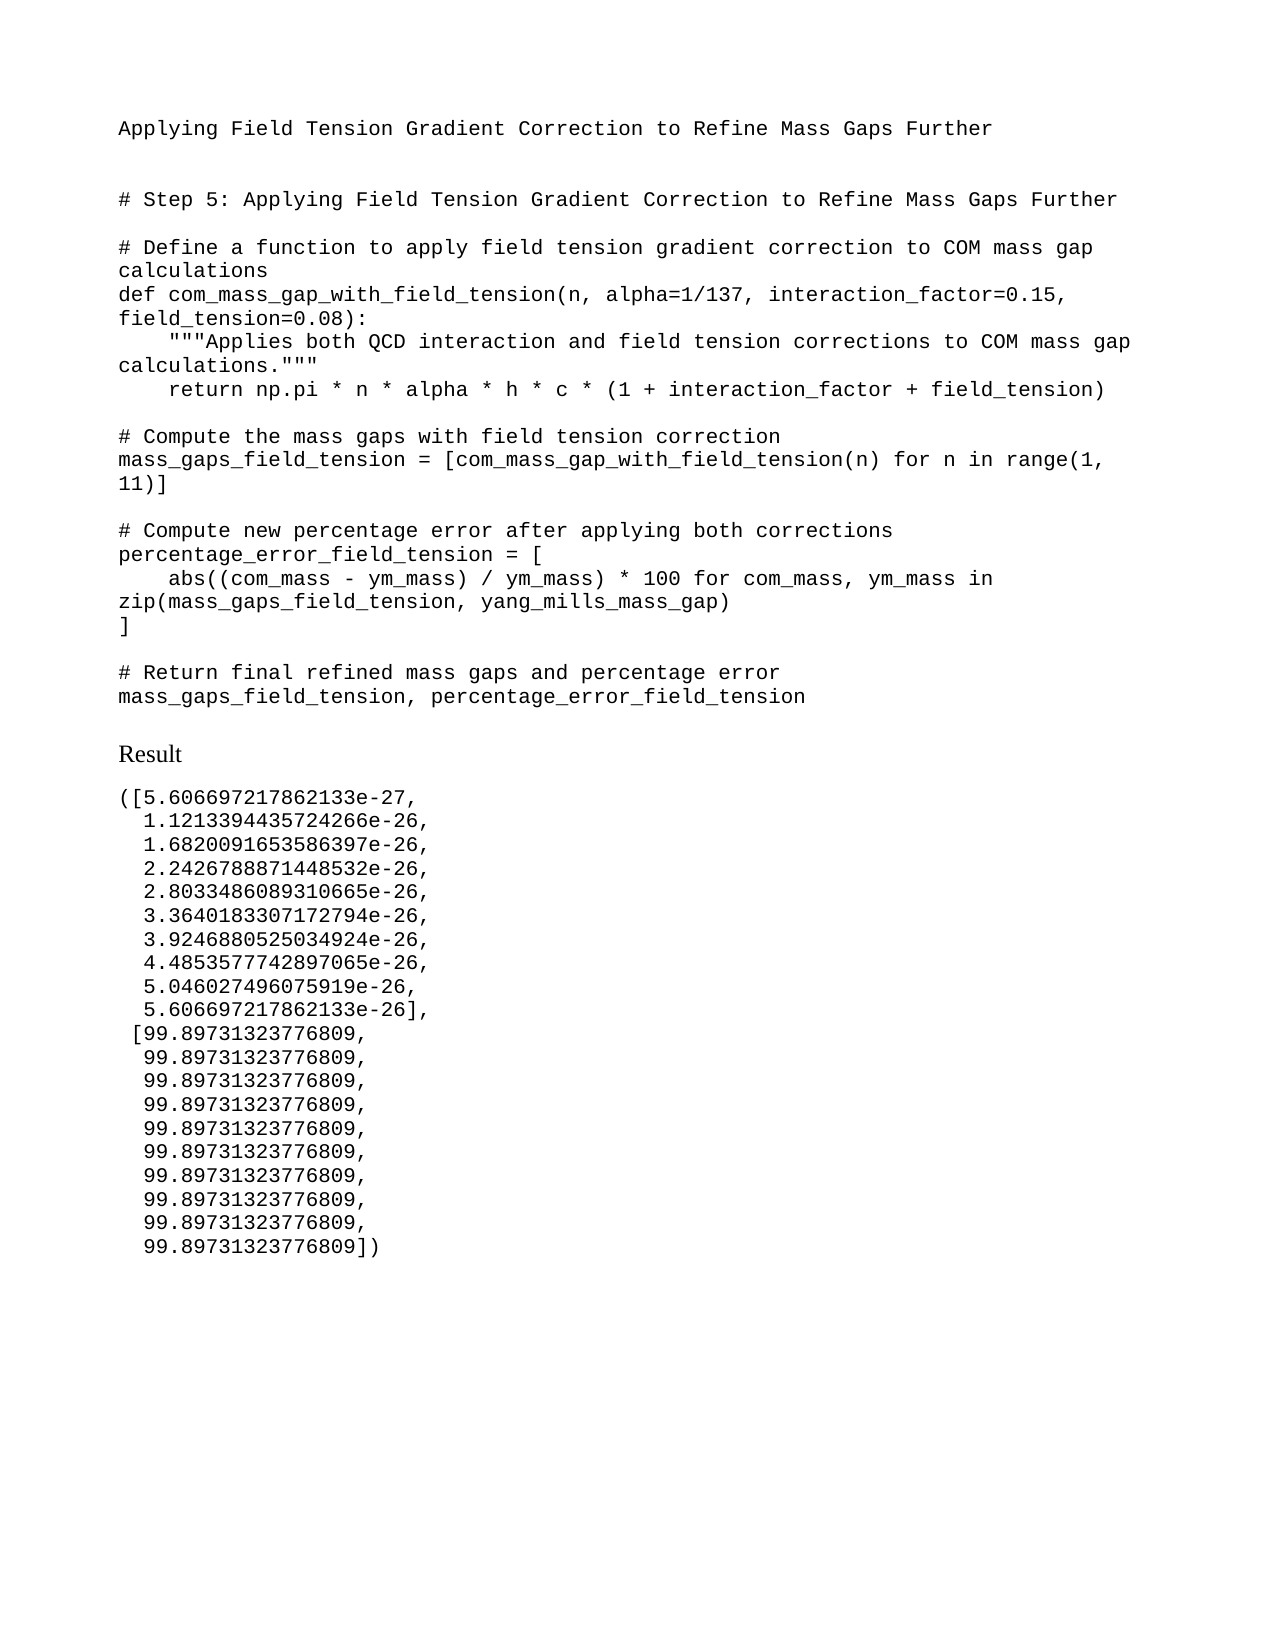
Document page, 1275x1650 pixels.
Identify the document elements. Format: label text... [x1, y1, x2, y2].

text 5.046027496075919e-26, [118, 976, 1157, 999]
text percentage_error_field_tension = [ [118, 544, 1157, 568]
text Result [118, 739, 1157, 768]
text 99.89731323776809, [118, 1070, 1157, 1094]
text mass_gaps_field_tension = [com_mass_gap_with_field_tension(n) for n in range(1, 11)] [118, 449, 1157, 497]
text 1.6820091653586397e-26, [118, 834, 1157, 858]
text 99.89731323776809, [118, 1189, 1157, 1212]
text 99.89731323776809, [118, 1141, 1157, 1165]
text 2.8033486089310665e-26, [118, 881, 1157, 905]
text return np.pi * n * alpha * h * c * (1 + interaction_factor + field_tension) [118, 378, 1157, 402]
text 99.89731323776809, [118, 1212, 1157, 1236]
text 99.89731323776809]) [118, 1236, 1157, 1259]
text abs((com_mass - ym_mass) / ym_mass) * 100 for com_mass, ym_mass in zip(mass_gaps_field_tension, yang_mills_mass_gap) [118, 568, 1157, 615]
text def com_mass_gap_with_field_tension(n, alpha=1/137, interaction_factor=0.15, field_tension=0.08): [118, 284, 1157, 331]
text ​ [118, 142, 1157, 171]
text [99.89731323776809, [118, 1023, 1157, 1047]
text 99.89731323776809, [118, 1047, 1157, 1070]
text # Define a function to apply field tension gradient correction to COM mass gap calculations [118, 237, 1157, 284]
text """Applies both QCD interaction and field tension corrections to COM mass gap calculations.""" [118, 331, 1157, 378]
text 4.4853577742897065e-26, [118, 952, 1157, 976]
text 2.2426788871448532e-26, [118, 858, 1157, 881]
text # Step 5: Applying Field Tension Gradient Correction to Refine Mass Gaps Further [118, 189, 1157, 213]
text # Compute new percentage error after applying both corrections [118, 520, 1157, 544]
text # Compute the mass gaps with field tension correction [118, 426, 1157, 449]
text 3.9246880525034924e-26, [118, 928, 1157, 952]
text 1.1213394435724266e-26, [118, 810, 1157, 834]
text Applying Field Tension Gradient Correction to Refine Mass Gaps Further [118, 118, 1157, 142]
text # Return final refined mass gaps and percentage error [118, 662, 1157, 686]
text ] [118, 615, 1157, 639]
text 5.606697217862133e-26], [118, 999, 1157, 1023]
text 99.89731323776809, [118, 1118, 1157, 1141]
text 99.89731323776809, [118, 1094, 1157, 1118]
text 99.89731323776809, [118, 1165, 1157, 1189]
text mass_gaps_field_tension, percentage_error_field_tension [118, 686, 1157, 709]
text ([5.606697217862133e-27, [118, 787, 1157, 810]
text 3.3640183307172794e-26, [118, 905, 1157, 928]
